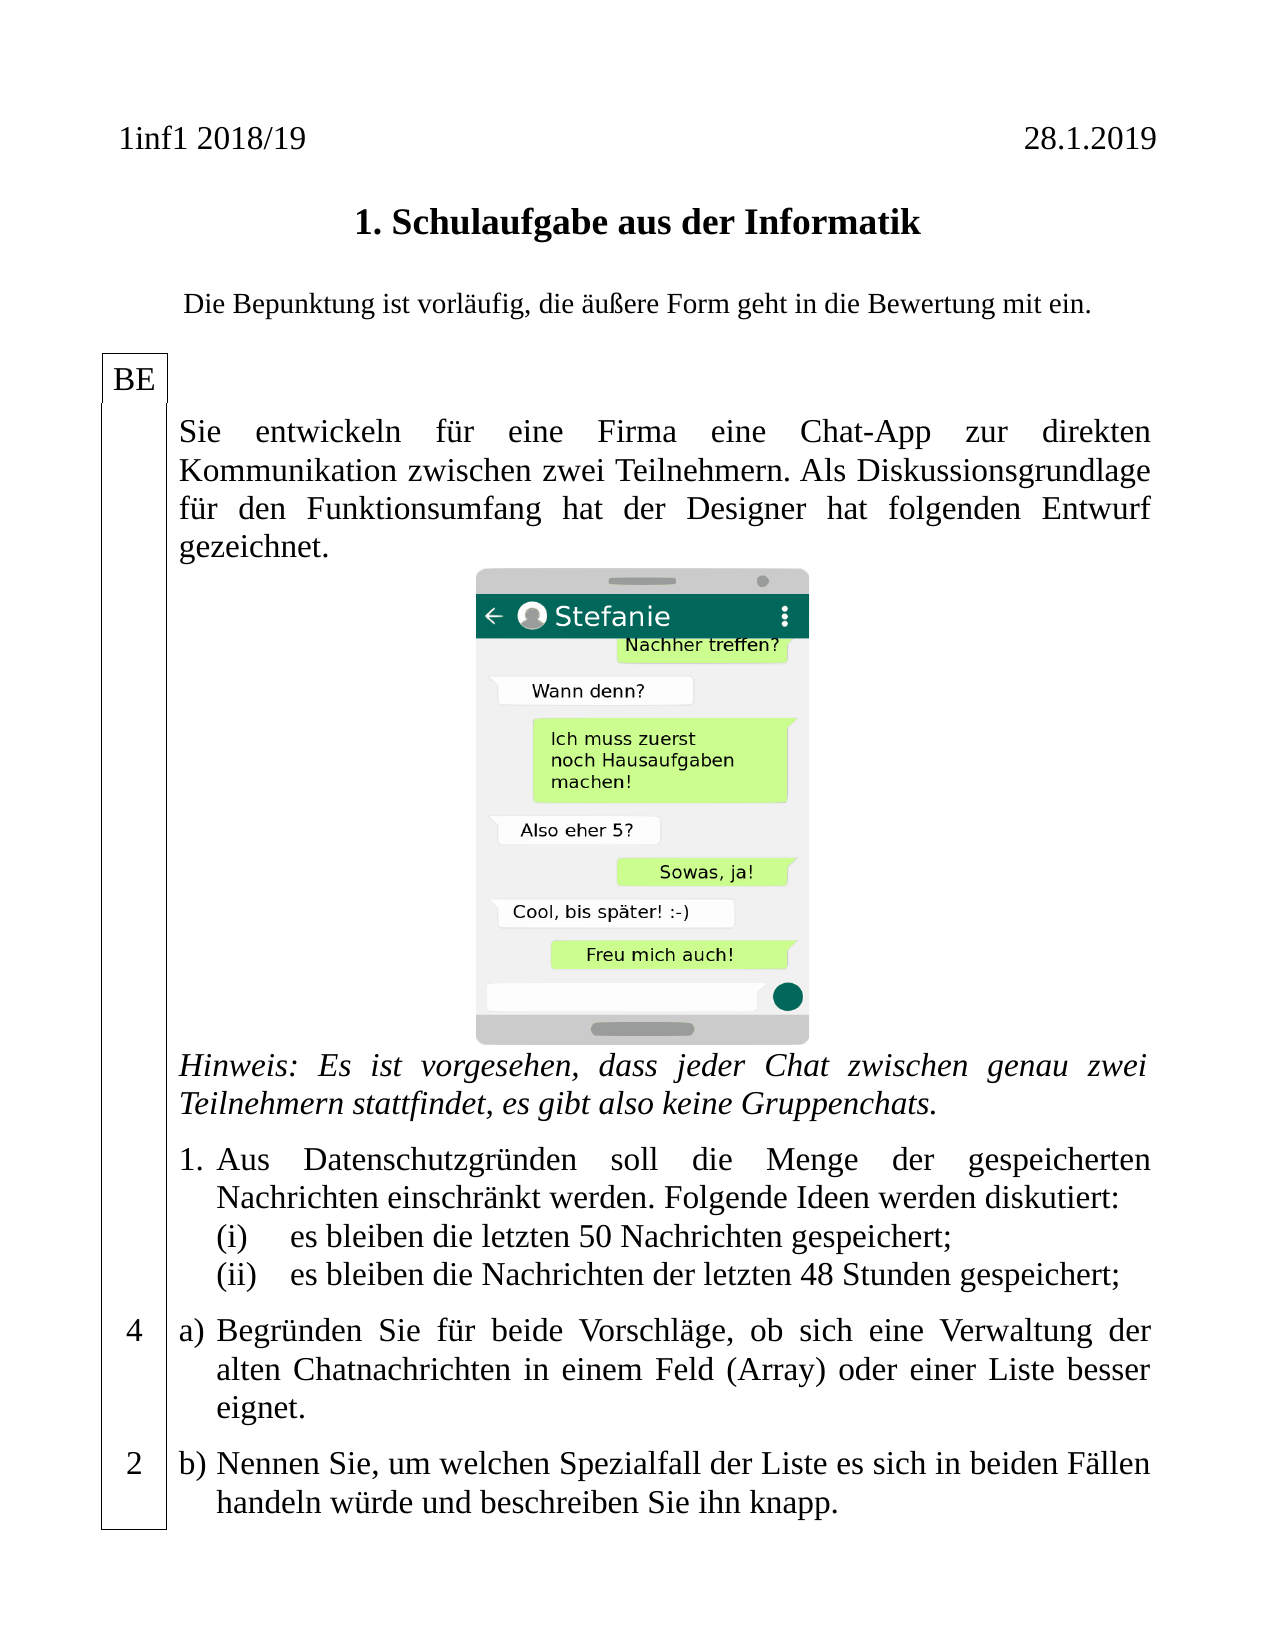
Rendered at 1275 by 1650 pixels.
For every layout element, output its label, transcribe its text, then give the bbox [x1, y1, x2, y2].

text Die Bepunktung ist vorläufig, die äußere Form geht in die Bewertung mit ein. [118, 286, 1157, 319]
text 1. Schulaufgabe aus der Informatik [118, 199, 1157, 243]
table_cell 1. Aus Datenschutzgründen soll die Menge der gespeicherten Nachrichten einschränkt werden. Folgende Ideen werden diskutiert: (i) es bleiben die letzten 50 Nachrichten gespeichert; (ii) es bleiben die Nachrichten der letzten 48 Stunden gespeichert; [167, 1130, 1161, 1302]
table_cell 2 [102, 1435, 166, 1529]
table_cell Sie entwickeln für eine Firma eine Chat-App zur direkten Kommunikation zwischen zwei Teilnehmern. Als Diskussionsgrundlage für den Funktionsumfang hat der Designer hat folgenden Entwurf gezeichnet. Hinweis: Es ist vorgesehen, dass jeder Chat zwischen genau zwei Teilnehmern stattfindet, es gibt also keine Gruppenchats. [167, 403, 1161, 1130]
table_cell [102, 1130, 166, 1302]
table_header BE [103, 354, 167, 403]
table_header [168, 353, 1161, 403]
text 1inf1 2018/19 28.1.2019 [118, 118, 1157, 156]
table_cell b) Nennen Sie, um welchen Spezialfall der Liste es sich in beiden Fällen handeln würde und beschreiben Sie ihn knapp. [167, 1435, 1161, 1529]
picture [476, 568, 810, 1045]
table_cell a) Begründen Sie für beide Vorschläge, ob sich eine Verwaltung der alten Chatnachrichten in einem Feld (Array) oder einer Liste besser eignet. [167, 1302, 1161, 1434]
table_cell [102, 403, 166, 1130]
table_cell 4 [102, 1302, 166, 1434]
